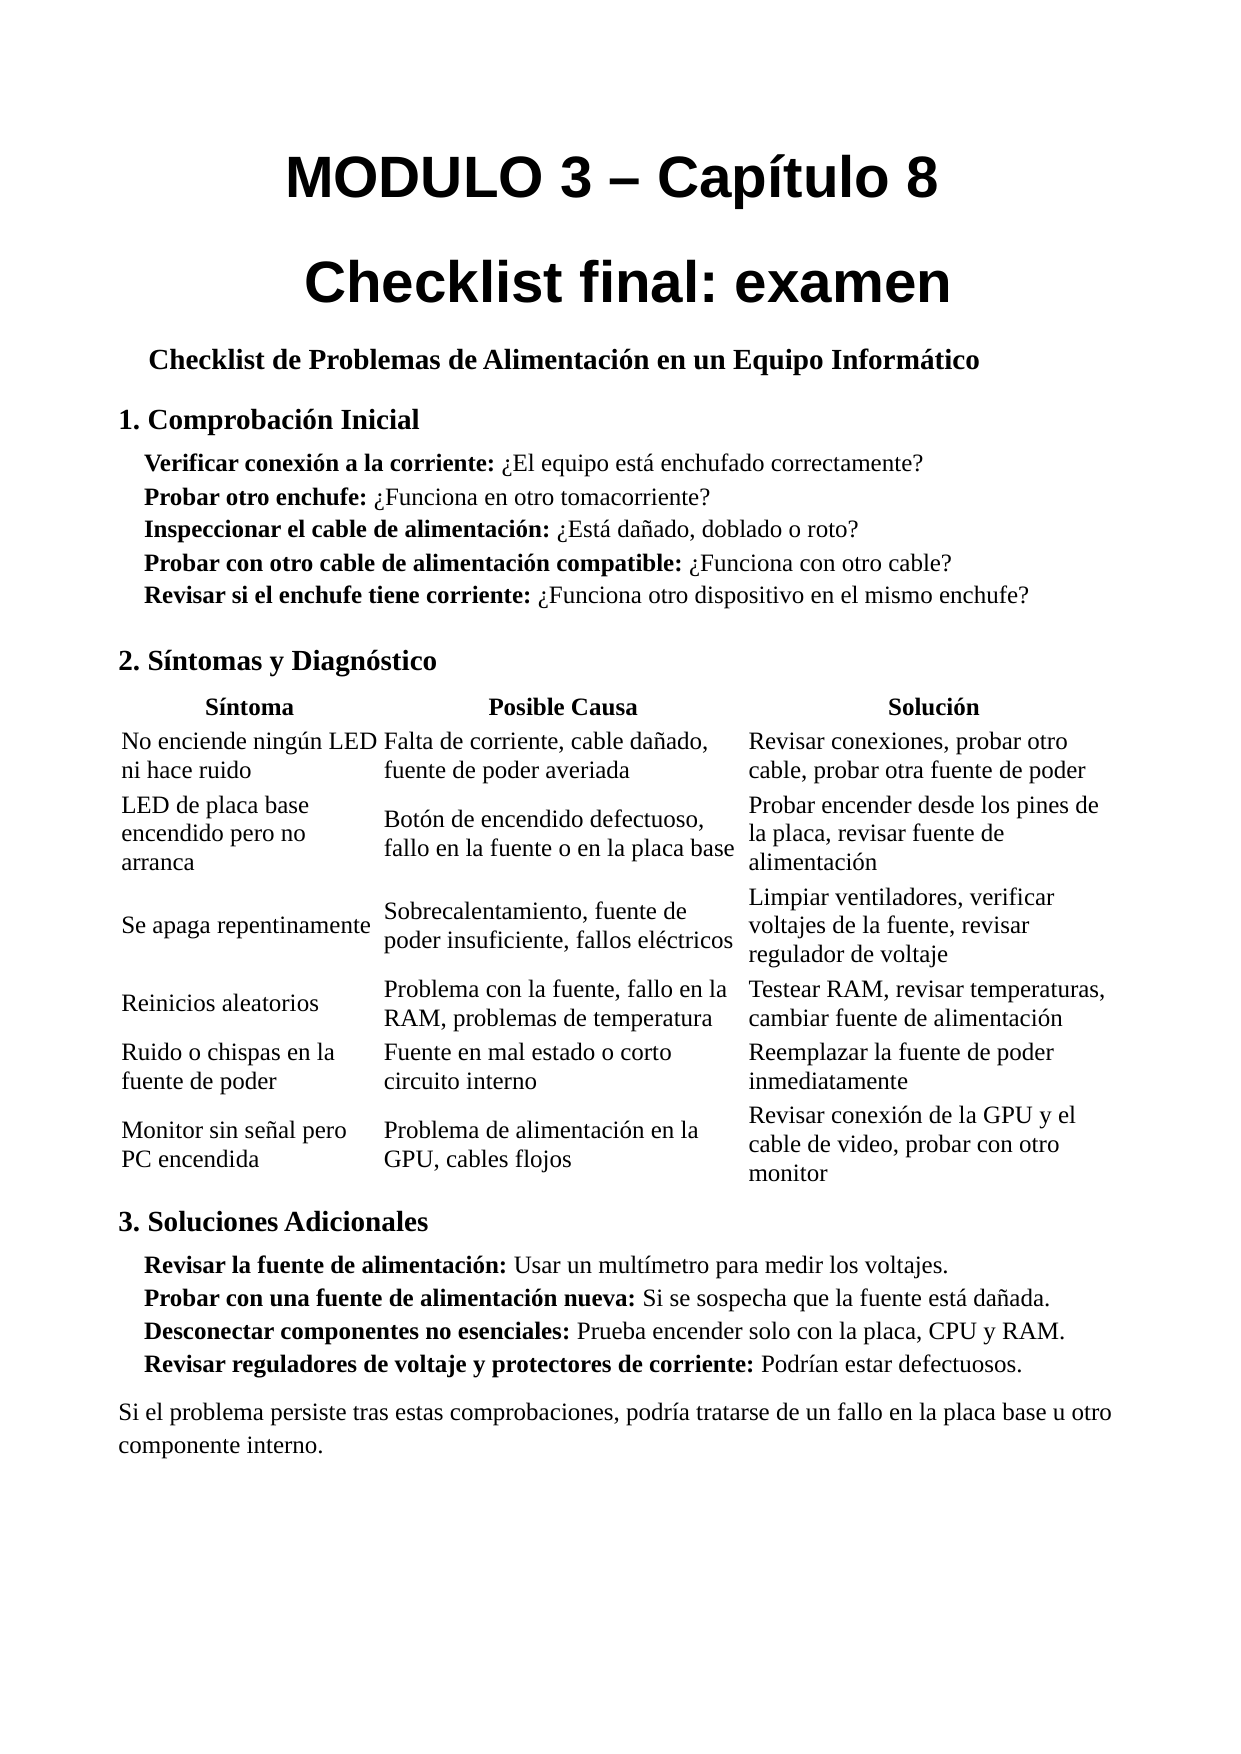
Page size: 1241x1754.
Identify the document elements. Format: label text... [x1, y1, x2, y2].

table_cell Probar encender desde los pines de la placa, revisar fuente de alimentación [745, 787, 1122, 879]
table_cell Fuente en mal estado o corto circuito interno [381, 1034, 745, 1098]
table_cell Reemplazar la fuente de poder inmediatamente [745, 1034, 1122, 1098]
table_cell Testear RAM, revisar temperaturas, cambiar fuente de alimentación [745, 971, 1122, 1034]
table_cell Botón de encendido defectuoso, fallo en la fuente o en la placa base [381, 787, 745, 879]
table_cell No enciende ningún LED ni hace ruido [118, 724, 381, 787]
text Si el problema persiste tras estas comprobaciones, podría tratarse de un fallo en la placa base u otro componente interno. [118, 1397, 1122, 1459]
table_cell Se apaga repentinamente [118, 879, 381, 971]
title Checklist final: examen [118, 248, 1122, 315]
table_cell Sobrecalentamiento, fuente de poder insuficiente, fallos eléctricos [381, 879, 745, 971]
table_cell Problema con la fuente, fallo en la RAM, problemas de temperatura [381, 971, 745, 1034]
subtitle ✅ Checklist de Problemas de Alimentación en un Equipo Informático [118, 342, 1122, 375]
subtitle 3. Soluciones Adicionales [118, 1204, 1122, 1238]
table_cell Falta de corriente, cable dañado, fuente de poder averiada [381, 724, 745, 787]
table_cell Revisar conexiones, probar otro cable, probar otra fuente de poder [745, 724, 1122, 787]
table_cell Reinicios aleatorios [118, 971, 381, 1034]
table_header Síntoma [118, 689, 381, 723]
subtitle 2. Síntomas y Diagnóstico [118, 643, 1122, 676]
text 🔲 Verificar conexión a la corriente: ¿El equipo está enchufado correctamente? 🔲 Probar otro enchufe: ¿Funciona en otro tomacorriente? 🔲 Inspeccionar el cable de alimentación: ¿Está dañado, doblado o roto? 🔲 Probar con otro cable de alimentación compatible: ¿Funciona con otro cable? 🔲 Revisar si el enchufe tiene corriente: ¿Funciona otro dispositivo en el mismo enchufe? [118, 448, 1122, 609]
table_cell Limpiar ventiladores, verificar voltajes de la fuente, revisar regulador de voltaje [745, 879, 1122, 971]
table_cell Ruido o chispas en la fuente de poder [118, 1034, 381, 1098]
table_cell Monitor sin señal pero PC encendida [118, 1098, 381, 1190]
table_cell Revisar conexión de la GPU y el cable de video, probar con otro monitor [745, 1098, 1122, 1190]
table_header Posible Causa [381, 689, 745, 723]
text 🔲 Revisar la fuente de alimentación: Usar un multímetro para medir los voltajes. 🔲 Probar con una fuente de alimentación nueva: Si se sospecha que la fuente está dañada. 🔲 Desconectar componentes no esenciales: Prueba encender solo con la placa, CPU y RAM. 🔲 Revisar reguladores de voltaje y protectores de corriente: Podrían estar defectuosos. [118, 1250, 1122, 1378]
title MODULO 3 – Capítulo 8 [118, 143, 1122, 210]
table_cell LED de placa base encendido pero no arranca [118, 787, 381, 879]
table_cell Problema de alimentación en la GPU, cables flojos [381, 1098, 745, 1190]
subtitle 1. Comprobación Inicial [118, 402, 1122, 436]
table_header Solución [745, 689, 1122, 723]
